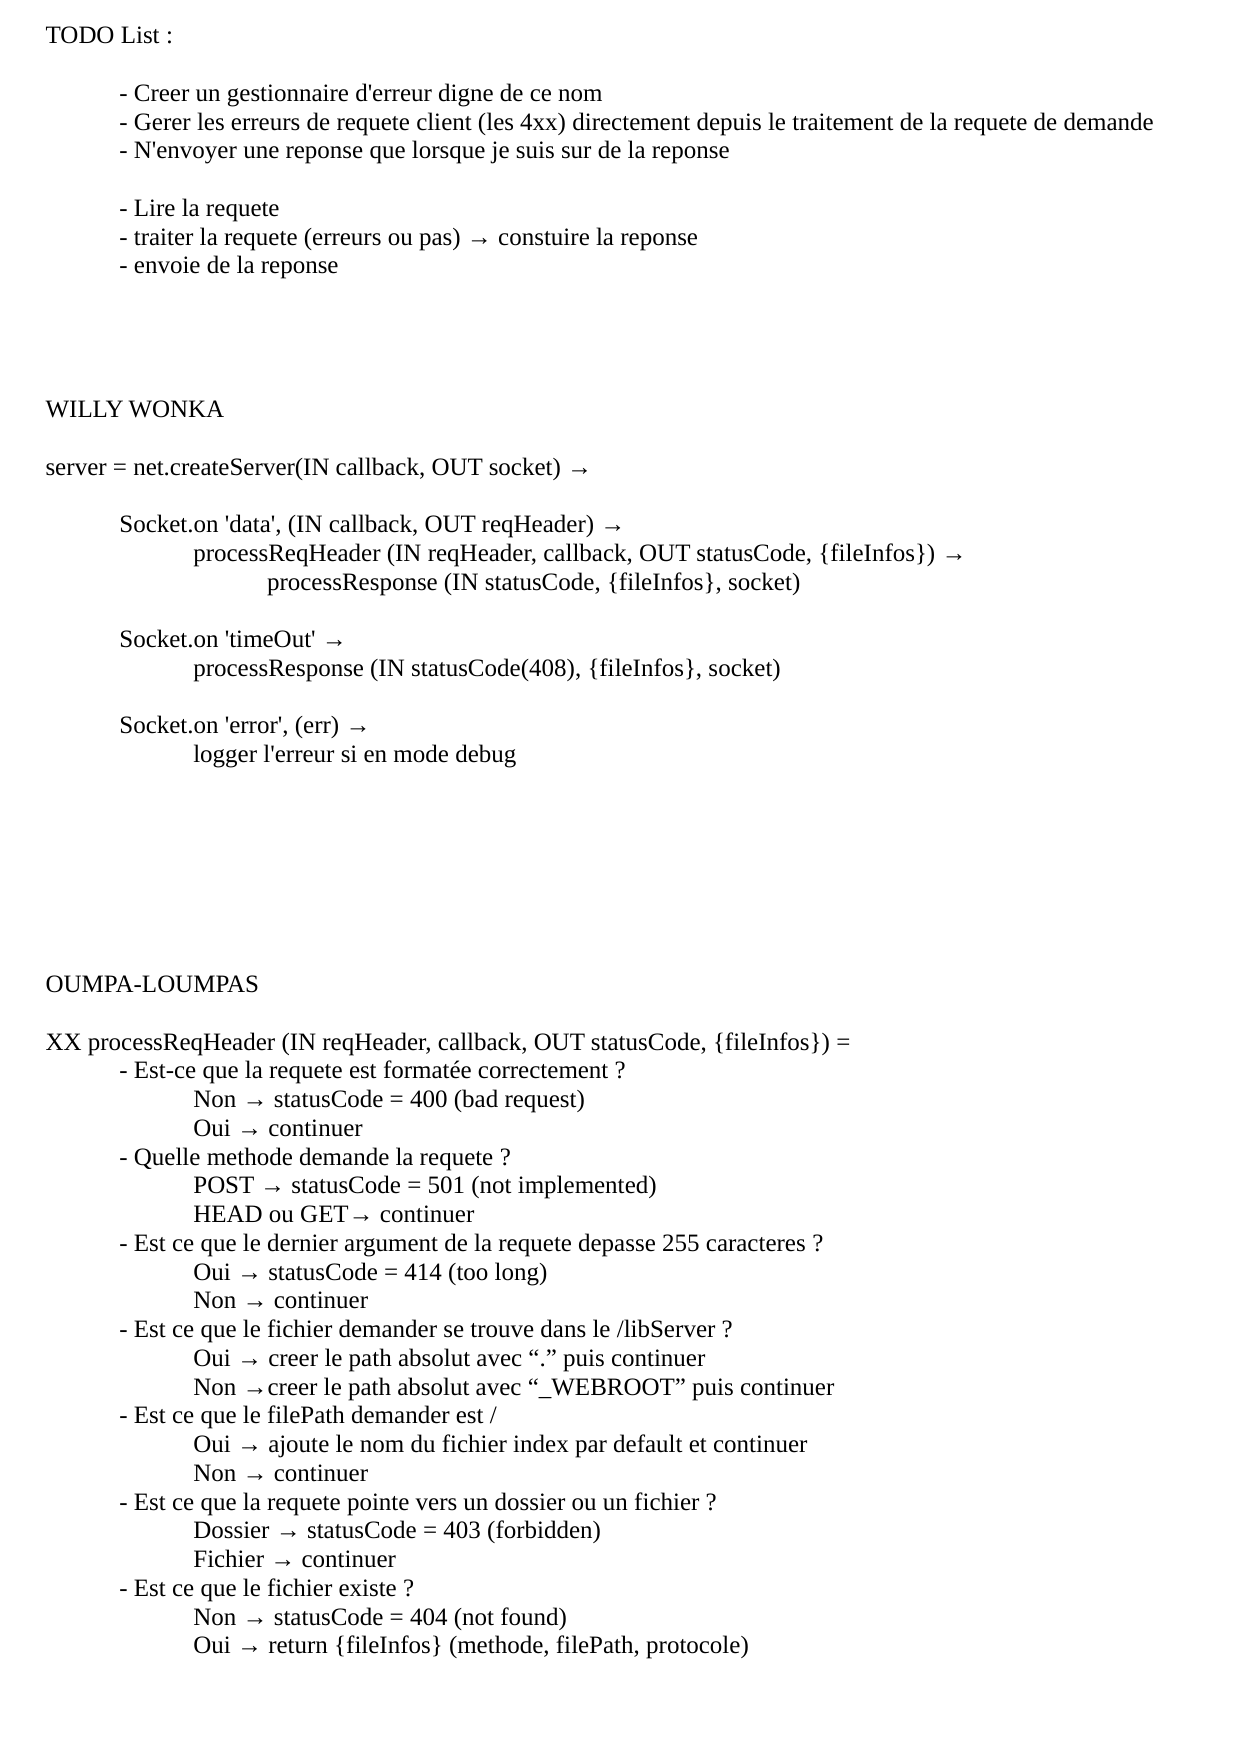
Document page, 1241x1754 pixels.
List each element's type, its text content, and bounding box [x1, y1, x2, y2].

text Non → statusCode = 400 (bad request) [0, 1084, 1198, 1113]
text - envoie de la reponse [45, 250, 1198, 279]
text Oui → creer le path absolut avec “.” puis continuer [0, 1343, 1198, 1372]
text - Gerer les erreurs de requete client (les 4xx) directement depuis le traitement de la requete de demande [45, 107, 1198, 135]
text - Creer un gestionnaire d'erreur digne de ce nom [45, 78, 1198, 107]
text server = net.createServer(IN callback, OUT socket) → [45, 452, 1198, 480]
text Non → statusCode = 404 (not found) [0, 1602, 1198, 1630]
text Socket.on 'timeOut' → [119, 624, 1198, 653]
text Non → continuer [0, 1458, 1198, 1487]
text Socket.on 'data', (IN callback, OUT reqHeader) → [119, 509, 1198, 538]
text Non →creer le path absolut avec “_WEBROOT” puis continuer [0, 1372, 1198, 1400]
text - traiter la requete (erreurs ou pas) → constuire la reponse [45, 222, 1198, 250]
text Non → continuer [0, 1285, 1198, 1314]
text - Est ce que le filePath demander est / [0, 1400, 1198, 1429]
text - N'envoyer une reponse que lorsque je suis sur de la reponse [45, 135, 1198, 164]
text logger l'erreur si en mode debug [119, 739, 1198, 768]
text - Est ce que le fichier demander se trouve dans le /libServer ? [0, 1314, 1198, 1343]
text WILLY WONKA [45, 394, 1198, 423]
text OUMPA-LOUMPAS [45, 969, 1198, 998]
text processResponse (IN statusCode(408), {fileInfos}, socket) [119, 653, 1198, 682]
text processReqHeader (IN reqHeader, callback, OUT statusCode, {fileInfos}) → [119, 538, 1198, 567]
text - Est ce que la requete pointe vers un dossier ou un fichier ? [0, 1487, 1198, 1515]
text Oui → continuer [0, 1113, 1198, 1142]
text XX processReqHeader (IN reqHeader, callback, OUT statusCode, {fileInfos}) = [0, 1027, 1198, 1055]
text HEAD ou GET→ continuer [0, 1199, 1198, 1228]
text processResponse (IN statusCode, {fileInfos}, socket) [193, 567, 1198, 595]
text Oui → ajoute le nom du fichier index par default et continuer [0, 1429, 1198, 1458]
text - Est-ce que la requete est formatée correctement ? [0, 1055, 1198, 1084]
text - Quelle methode demande la requete ? [0, 1142, 1198, 1170]
text Socket.on 'error', (err) → [119, 710, 1198, 739]
text Oui → statusCode = 414 (too long) [0, 1257, 1198, 1285]
text Dossier → statusCode = 403 (forbidden) [0, 1515, 1198, 1544]
text Fichier → continuer [0, 1544, 1198, 1573]
text TODO List : [45, 20, 1198, 49]
text - Est ce que le fichier existe ? [0, 1573, 1198, 1602]
text POST → statusCode = 501 (not implemented) [0, 1170, 1198, 1199]
text - Est ce que le dernier argument de la requete depasse 255 caracteres ? [0, 1228, 1198, 1257]
text - Lire la requete [45, 193, 1198, 222]
text Oui → return {fileInfos} (methode, filePath, protocole) [0, 1630, 1198, 1659]
